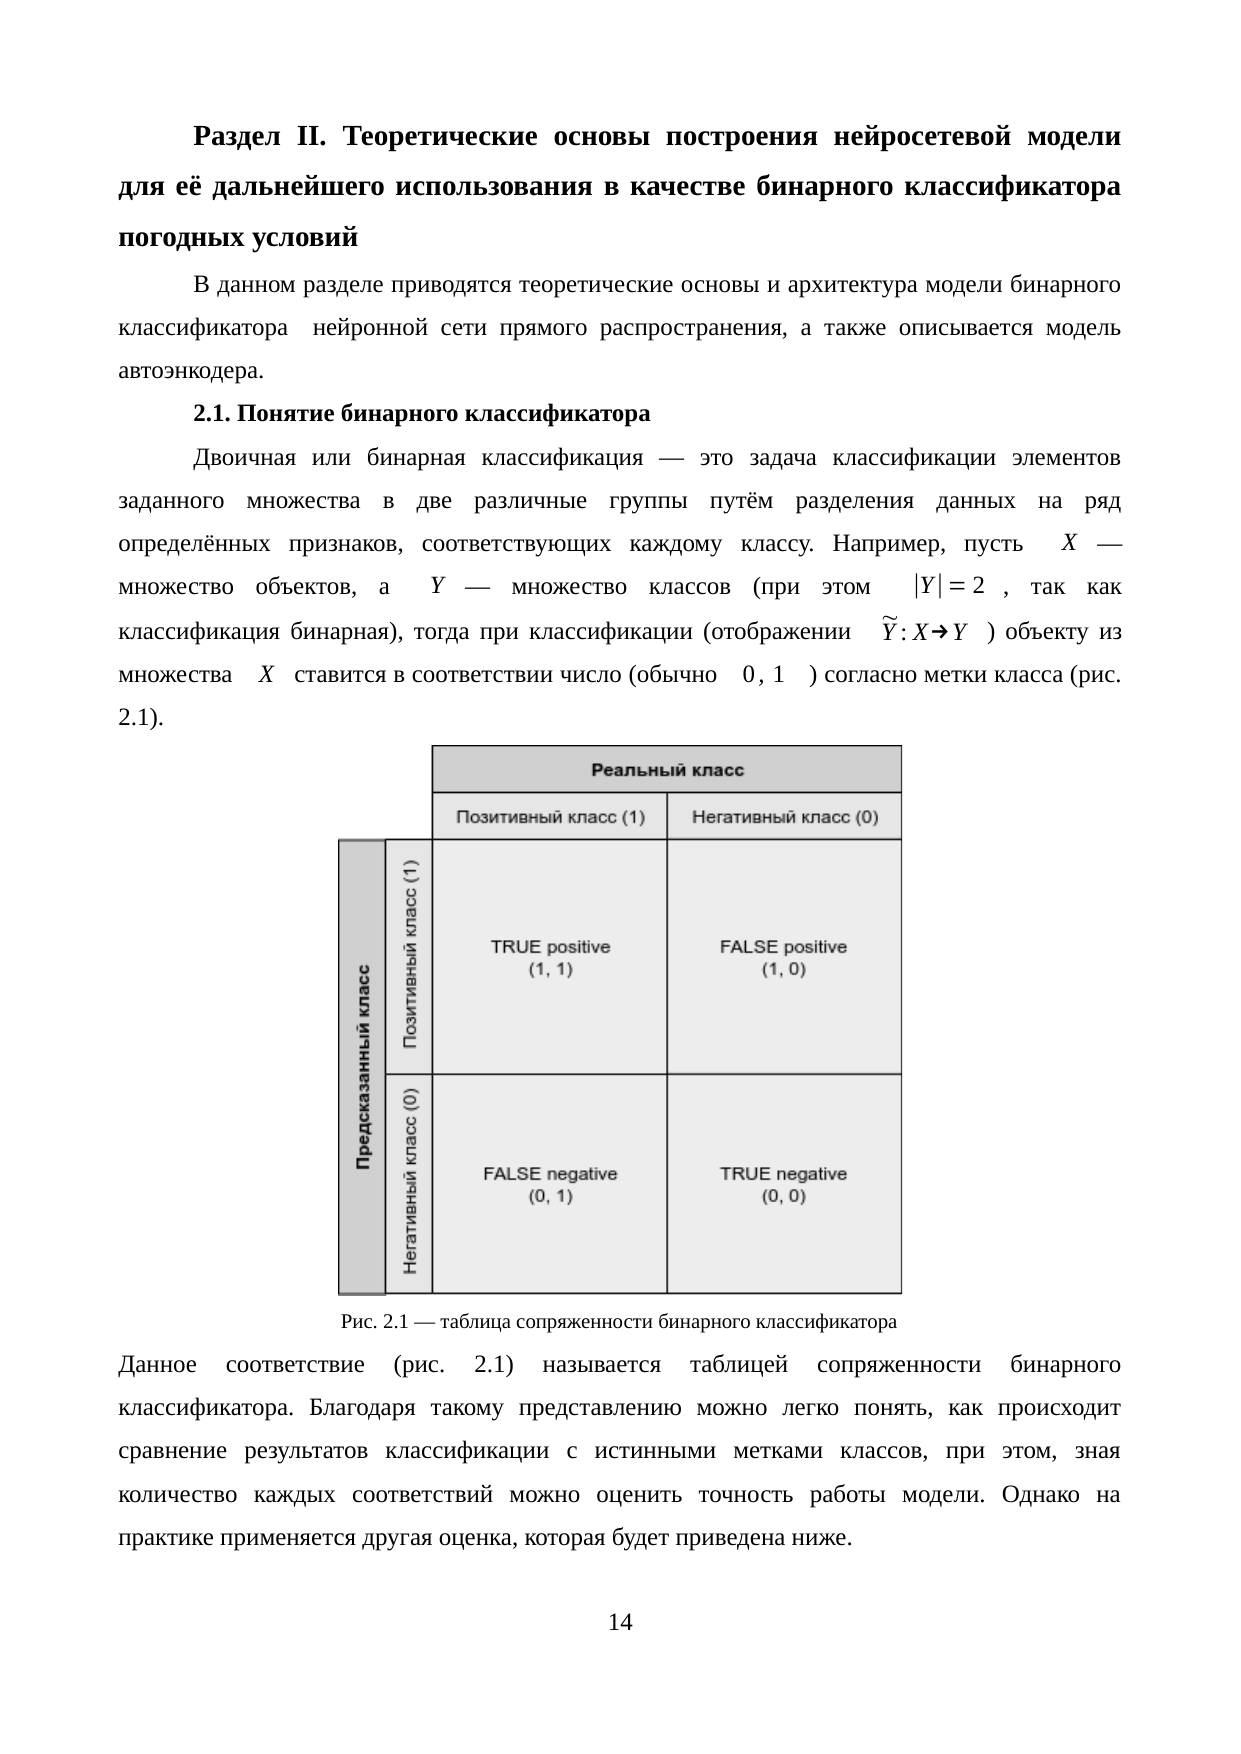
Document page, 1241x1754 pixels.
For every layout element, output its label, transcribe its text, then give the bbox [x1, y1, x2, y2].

text В данном разделе приводятся теоретические основы и архитектура модели бинарного классификатора нейронной сети прямого распространения, а также описывается модель автоэнкодера. [118, 269, 1122, 384]
text Раздел II. Теоретические основы построения нейросетевой модели для её дальнейшего использования в качестве бинарного классификатора погодных условий [118, 118, 1122, 252]
text Данное соответствие (рис. 2.1) называется таблицей сопряженности бинарного классификатора. Благодаря такому представлению можно легко понять, как происходит сравнение результатов классификации с истинными метками классов, при этом, зная количество каждых соответствий можно оценить точность работы модели. Однако на практике применяется другая оценка, которая будет приведена ниже. [118, 1349, 1122, 1551]
picture [338, 745, 903, 1296]
text 2.1. Понятие бинарного классификатора [118, 398, 1122, 427]
text Двоичная или бинарная классификация — это задача классификации элементов заданного множества в две различные группы путём разделения данных на ряд определённых признаков, соответствующих каждому классу. Например, пусть — множество объектов, а — множество классов (при этом , так как классификация бинарная), тогда при классификации (отображении ) объекту из множества ставится в соответствии число (обычно ) согласно метки класса (рис. 2.1). [118, 442, 1122, 731]
